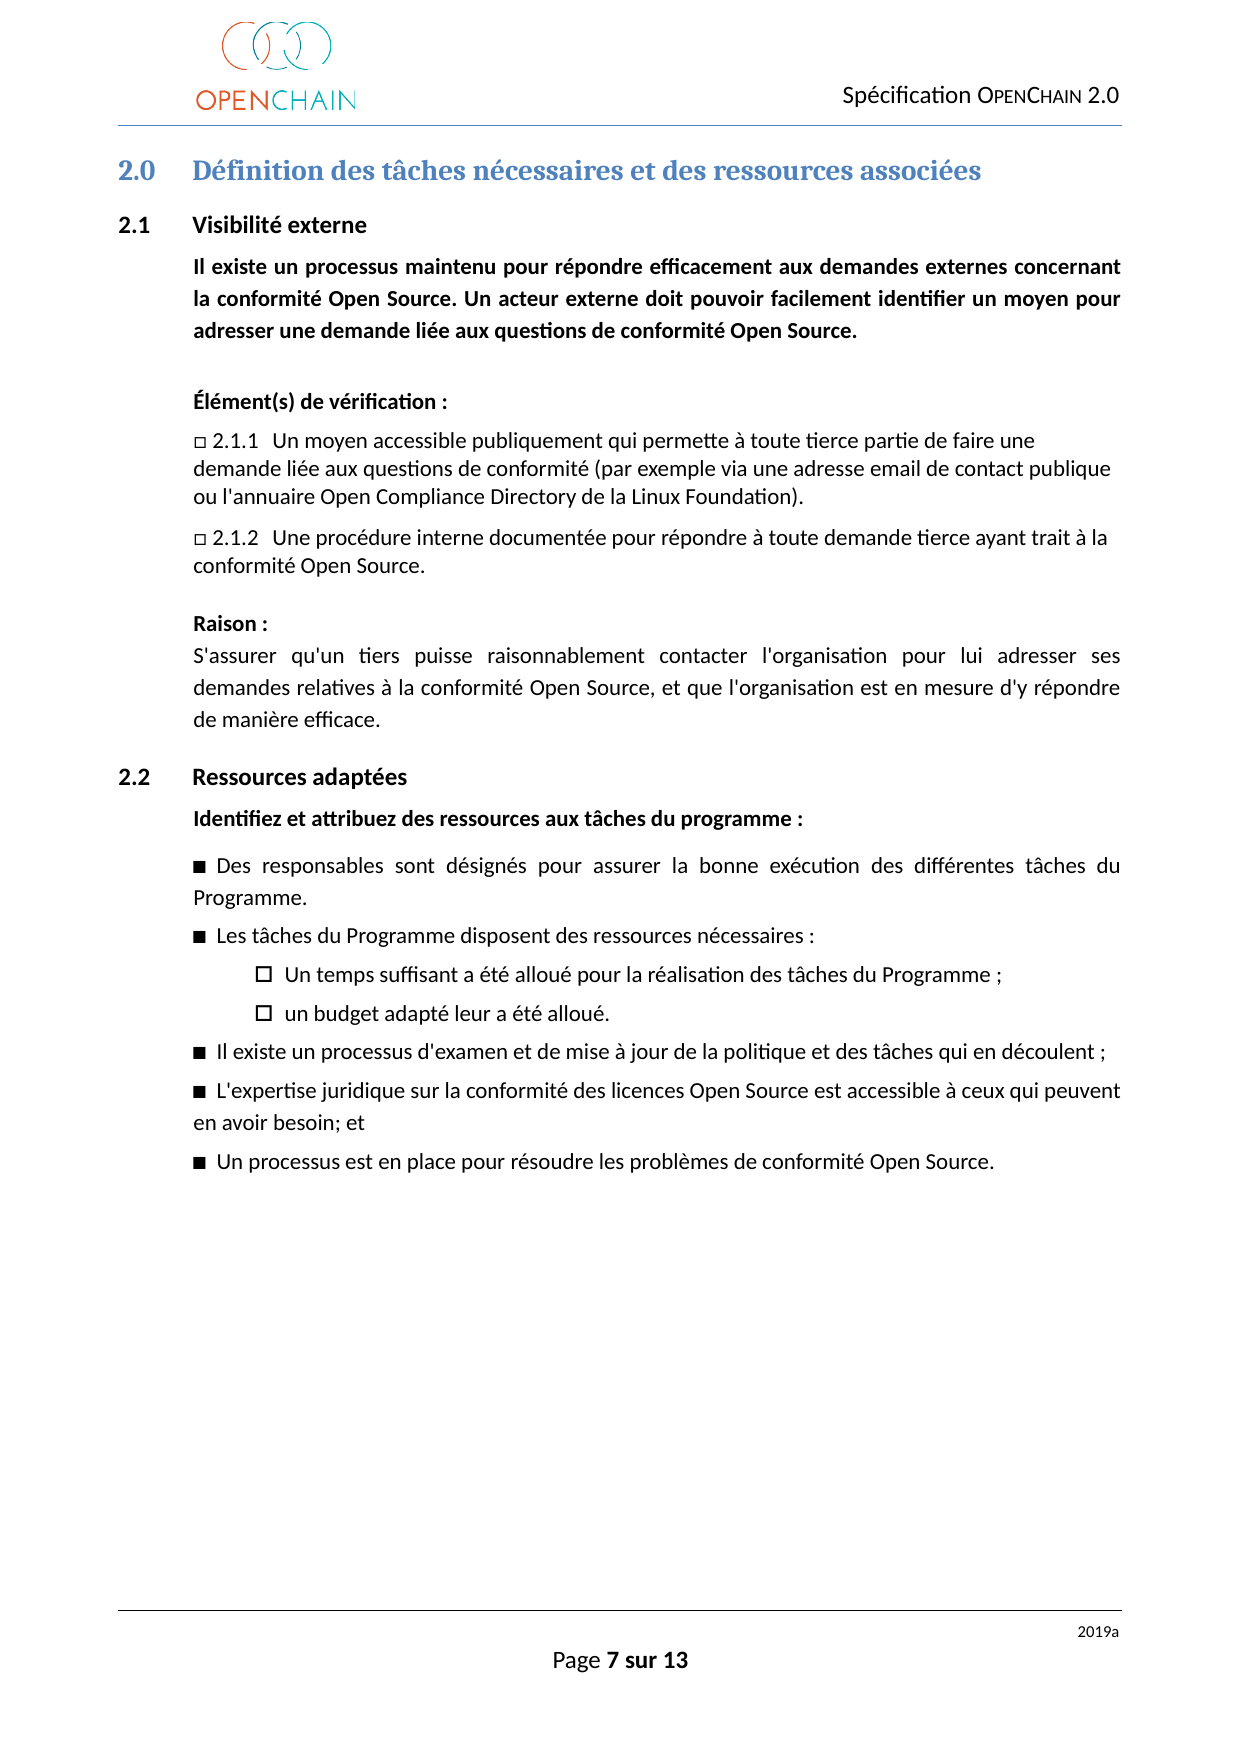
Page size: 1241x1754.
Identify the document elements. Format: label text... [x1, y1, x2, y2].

title Élément(s) de vérification : [193, 387, 1122, 415]
list Un temps suffisant a été alloué pour la réalisation des tâches du Programme ; [254, 960, 1122, 988]
list L'expertise juridique sur la conformité des licences Open Source est accessible à ceux qui peuvent en avoir besoin; et [193, 1076, 1122, 1136]
list Des responsables sont désignés pour assurer la bonne exécution des différentes tâches du Programme. [193, 851, 1122, 911]
subtitle Ressources adaptées [118, 761, 1122, 792]
text Il existe un processus maintenu pour répondre efficacement aux demandes externes concernant la conformité Open Source. Un acteur externe doit pouvoir facilement identifier un moyen pour adresser une demande liée aux questions de conformité Open Source. [193, 252, 1122, 345]
subtitle Un moyen accessible publiquement qui permette à toute tierce partie de faire une demande liée aux questions de conformité (par exemple via une adresse email de contact publique ou l'annuaire Open Compliance Directory de la Linux Foundation). [193, 426, 1122, 510]
picture [196, 22, 355, 111]
list Les tâches du Programme disposent des ressources nécessaires : [193, 922, 1122, 949]
list Un processus est en place pour résoudre les problèmes de conformité Open Source. [193, 1147, 1122, 1175]
text Identifiez et attribuez des ressources aux tâches du programme : [193, 804, 1122, 832]
subtitle Visibilité externe [118, 209, 1122, 240]
list un budget adapté leur a été alloué. [254, 999, 1122, 1027]
text S'assurer qu'un tiers puisse raisonnablement contacter l'organisation pour lui adresser ses demandes relatives à la conformité Open Source, et que l'organisation est en mesure d'y répondre de manière efficace. [193, 641, 1122, 733]
title Raison : [193, 609, 1122, 637]
list Il existe un processus d'examen et de mise à jour de la politique et des tâches qui en découlent ; [193, 1037, 1122, 1066]
subtitle Définition des tâches nécessaires et des ressources associées [118, 154, 1122, 188]
subtitle Une procédure interne documentée pour répondre à toute demande tierce ayant trait à la conformité Open Source. [193, 523, 1122, 579]
